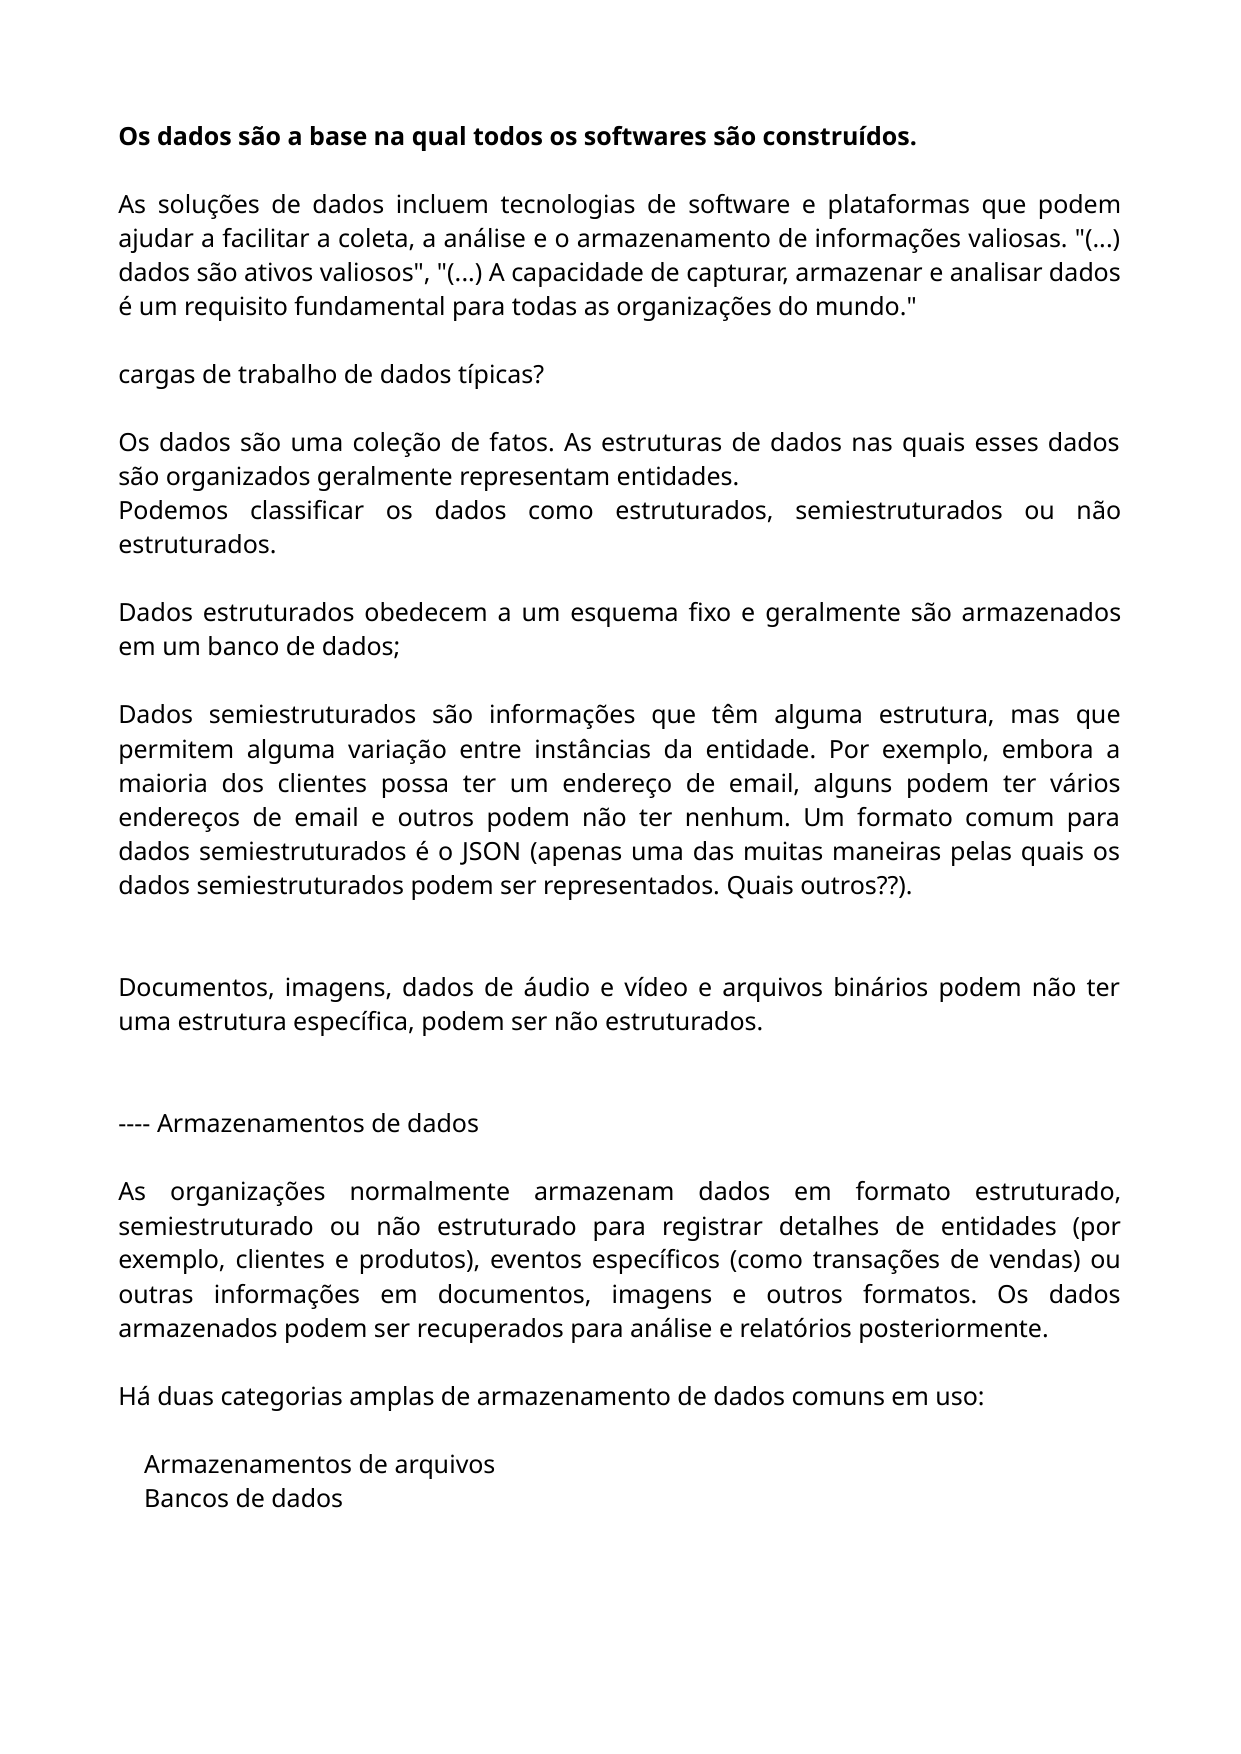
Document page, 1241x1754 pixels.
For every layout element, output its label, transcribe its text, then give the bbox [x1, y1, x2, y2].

text Documentos, imagens, dados de áudio e vídeo e arquivos binários podem não ter uma estrutura específica, podem ser não estruturados. [118, 970, 1122, 1038]
text Dados semiestruturados são informações que têm alguma estrutura, mas que permitem alguma variação entre instâncias da entidade. Por exemplo, embora a maioria dos clientes possa ter um endereço de email, alguns podem ter vários endereços de email e outros podem não ter nenhum. Um formato comum para dados semiestruturados é o JSON (apenas uma das muitas maneiras pelas quais os dados semiestruturados podem ser representados. Quais outros??). [118, 697, 1122, 902]
text Os dados são a base na qual todos os softwares são construídos. [118, 118, 1122, 152]
text Podemos classificar os dados como estruturados, semiestruturados ou não estruturados. [118, 493, 1122, 561]
text Há duas categorias amplas de armazenamento de dados comuns em uso: [118, 1378, 1122, 1412]
text Os dados são uma coleção de fatos. As estruturas de dados nas quais esses dados são organizados geralmente representam entidades. [118, 425, 1122, 493]
text ---- Armazenamentos de dados [118, 1106, 1122, 1140]
text cargas de trabalho de dados típicas? [118, 357, 1122, 391]
text As organizações normalmente armazenam dados em formato estruturado, semiestruturado ou não estruturado para registrar detalhes de entidades (por exemplo, clientes e produtos), eventos específicos (como transações de vendas) ou outras informações em documentos, imagens e outros formatos. Os dados armazenados podem ser recuperados para análise e relatórios posteriormente. [118, 1174, 1122, 1344]
text Dados estruturados obedecem a um esquema fixo e geralmente são armazenados em um banco de dados; [118, 595, 1122, 663]
text As soluções de dados incluem tecnologias de software e plataformas que podem ajudar a facilitar a coleta, a análise e o armazenamento de informações valiosas. "(...) dados são ativos valiosos", "(...) A capacidade de capturar, armazenar e analisar dados é um requisito fundamental para todas as organizações do mundo." [118, 186, 1122, 322]
text Bancos de dados [118, 1481, 1122, 1515]
text Armazenamentos de arquivos [118, 1447, 1122, 1481]
